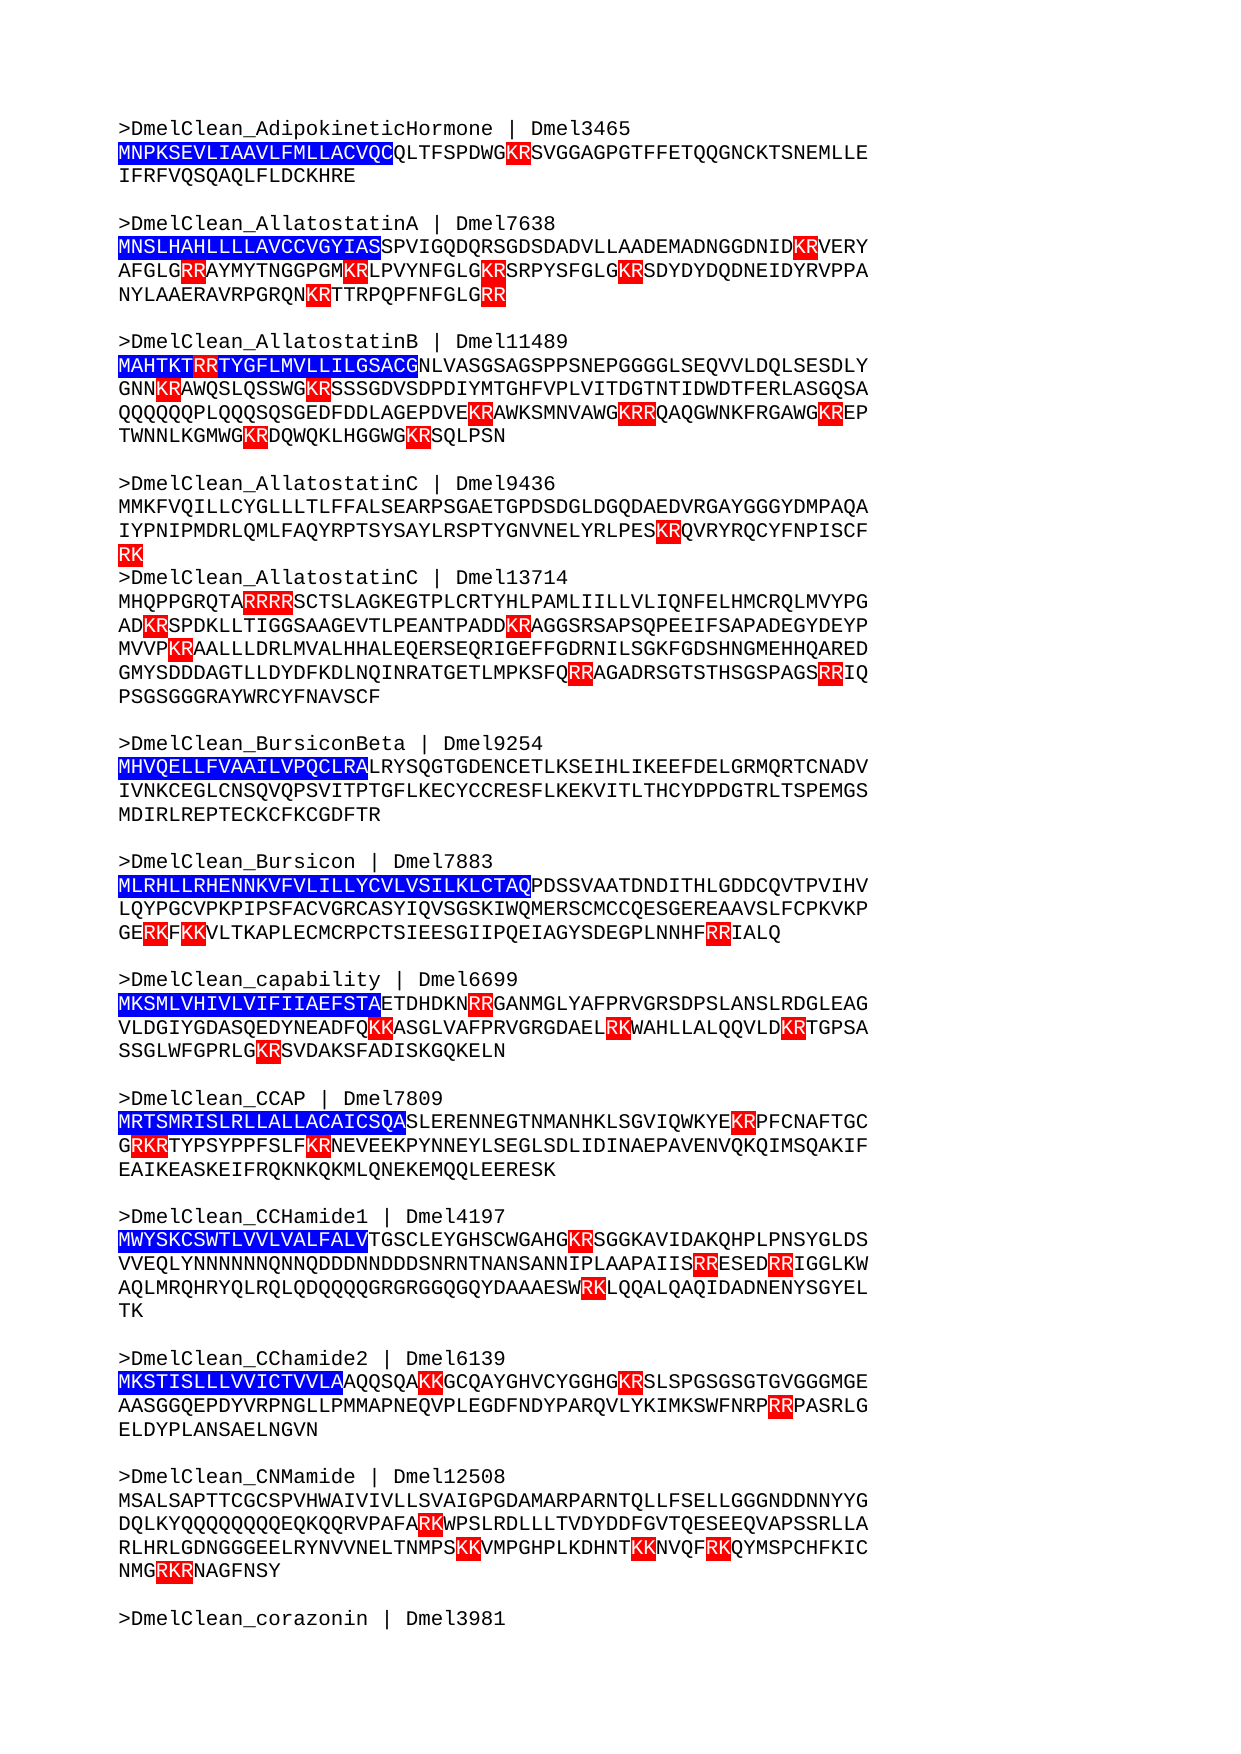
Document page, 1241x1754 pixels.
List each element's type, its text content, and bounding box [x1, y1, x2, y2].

text GNNKRAWQSLQSSWGKRSSSGDVSDPDIYMTGHFVPLVITDGTNTIDWDTFERLASGQSA [118, 378, 1122, 402]
text MMKFVQILLCYGLLLTLFFALSEARPSGAETGPDSDGLDGQDAEDVRGAYGGGYDMPAQA [118, 496, 1122, 520]
text >DmelClean_AllatostatinB | Dmel11489 [118, 331, 1122, 354]
text TK [118, 1300, 1122, 1324]
text MSALSAPTTCGCSPVHWAIVIVLLSVAIGPGDAMARPARNTQLLFSELLGGGNDDNNYYG [118, 1489, 1122, 1513]
text VLDGIYGDASQEDYNEADFQKKASGLVAFPRVGRGDAELRKWAHLLALQQVLDKRTGPSA [118, 1017, 1122, 1040]
text >DmelClean_corazonin | Dmel3981 [118, 1608, 1122, 1631]
text IFRFVQSQAQLFLDCKHRE [118, 165, 1122, 189]
text MRTSMRISLRLLALLACAICSQASLERENNEGTNMANHKLSGVIQWKYEKRPFCNAFTGC [118, 1111, 1122, 1135]
text QQQQQQPLQQQSQSGEDFDDLAGEPDVEKRAWKSMNVAWGKRRQAQGWNKFRGAWGKREP [118, 402, 1122, 426]
text >DmelClean_capability | Dmel6699 [118, 969, 1122, 993]
text ELDYPLANSAELNGVN [118, 1419, 1122, 1442]
text IYPNIPMDRLQMLFAQYRPTSYSAYLRSPTYGNVNELYRLPESKRQVRYRQCYFNPISCF [118, 520, 1122, 544]
text DQLKYQQQQQQQQEQKQQRVPAFARKWPSLRDLLLTVDYDDFGVTQESEEQVAPSSRLLA [118, 1513, 1122, 1537]
text IVNKCEGLCNSQVQPSVITPTGFLKECYCCRESFLKEKVITLTHCYDPDGTRLTSPEMGS [118, 780, 1122, 804]
text >DmelClean_AllatostatinA | Dmel7638 [118, 213, 1122, 236]
text GRKRTYPSYPPFSLFKRNEVEEKPYNNEYLSEGLSDLIDINAEPAVENVQKQIMSQAKIF [118, 1135, 1122, 1158]
text MKSMLVHIVLVIFIIAEFSTAETDHDKNRRGANMGLYAFPRVGRSDPSLANSLRDGLEAG [118, 993, 1122, 1017]
text MHQPPGRQTARRRRSCTSLAGKEGTPLCRTYHLPAMLIILLVLIQNFELHMCRQLMVYPG [118, 591, 1122, 615]
text AQLMRQHRYQLRQLQDQQQQGRGRGGQGQYDAAAESWRKLQQALQAQIDADNENYSGYEL [118, 1277, 1122, 1300]
text MHVQELLFVAAILVPQCLRALRYSQGTGDENCETLKSEIHLIKEEFDELGRMQRTCNADV [118, 757, 1122, 780]
text >DmelClean_AdipokineticHormone | Dmel3465 [118, 118, 1122, 142]
text RLHRLGDNGGGEELRYNVVNELTNMPSKKVMPGHPLKDHNTKKNVQFRKQYMSPCHFKIC [118, 1537, 1122, 1561]
text LQYPGCVPKPIPSFACVGRCASYIQVSGSKIWQMERSCMCCQESGEREAAVSLFCPKVKP [118, 898, 1122, 922]
text NMGRKRNAGFNSY [118, 1561, 1122, 1584]
text MVVPKRAALLLDRLMVALHHALEQERSEQRIGEFFGDRNILSGKFGDSHNGMEHHQARED [118, 638, 1122, 662]
text TWNNLKGMWGKRDQWQKLHGGWGKRSQLPSN [118, 426, 1122, 449]
text >DmelClean_CChamide2 | Dmel6139 [118, 1348, 1122, 1371]
text MWYSKCSWTLVVLVALFALVTGSCLEYGHSCWGAHGKRSGGKAVIDAKQHPLPNSYGLDS [118, 1229, 1122, 1253]
text MAHTKTRRTYGFLMVLLILGSACGNLVASGSAGSPPSNEPGGGGLSEQVVLDQLSESDLY [118, 354, 1122, 378]
text >DmelClean_CNMamide | Dmel12508 [118, 1466, 1122, 1489]
text GMYSDDDAGTLLDYDFKDLNQINRATGETLMPKSFQRRAGADRSGTSTHSGSPAGSRRIQ [118, 662, 1122, 686]
text >DmelClean_AllatostatinC | Dmel13714 [118, 567, 1122, 591]
text MNPKSEVLIAAVLFMLLACVQCQLTFSPDWGKRSVGGAGPGTFFETQQGNCKTSNEMLLE [118, 142, 1122, 165]
text >DmelClean_AllatostatinC | Dmel9436 [118, 473, 1122, 496]
text NYLAAERAVRPGRQNKRTTRPQPFNFGLGRR [118, 284, 1122, 307]
text MKSTISLLLVVICTVVLAAQQSQAKKGCQAYGHVCYGGHGKRSLSPGSGSGTGVGGGMGE [118, 1371, 1122, 1395]
text RK [118, 544, 1122, 567]
text PSGSGGGRAYWRCYFNAVSCF [118, 686, 1122, 709]
text AFGLGRRAYMYTNGGPGMKRLPVYNFGLGKRSRPYSFGLGKRSDYDYDQDNEIDYRVPPA [118, 260, 1122, 284]
text ADKRSPDKLLTIGGSAAGEVTLPEANTPADDKRAGGSRSAPSQPEEIFSAPADEGYDEYP [118, 615, 1122, 638]
text >DmelClean_Bursicon | Dmel7883 [118, 851, 1122, 875]
text VVEQLYNNNNNNQNNQDDDNNDDDSNRNTNANSANNIPLAAPAIISRRESEDRRIGGLKW [118, 1253, 1122, 1277]
text EAIKEASKEIFRQKNKQKMLQNEKEMQQLEERESK [118, 1158, 1122, 1182]
text SSGLWFGPRLGKRSVDAKSFADISKGQKELN [118, 1040, 1122, 1064]
text GERKFKKVLTKAPLECMCRPCTSIEESGIIPQEIAGYSDEGPLNNHFRRIALQ [118, 922, 1122, 946]
text >DmelClean_CCHamide1 | Dmel4197 [118, 1206, 1122, 1229]
text AASGGQEPDYVRPNGLLPMMAPNEQVPLEGDFNDYPARQVLYKIMKSWFNRPRRPASRLG [118, 1395, 1122, 1419]
text MLRHLLRHENNKVFVLILLYCVLVSILKLCTAQPDSSVAATDNDITHLGDDCQVTPVIHV [118, 875, 1122, 898]
text >DmelClean_CCAP | Dmel7809 [118, 1088, 1122, 1111]
text MDIRLREPTECKCFKCGDFTR [118, 804, 1122, 827]
text MNSLHAHLLLLAVCCVGYIASSPVIGQDQRSGDSDADVLLAADEMADNGGDNIDKRVERY [118, 236, 1122, 260]
text >DmelClean_BursiconBeta | Dmel9254 [118, 733, 1122, 757]
